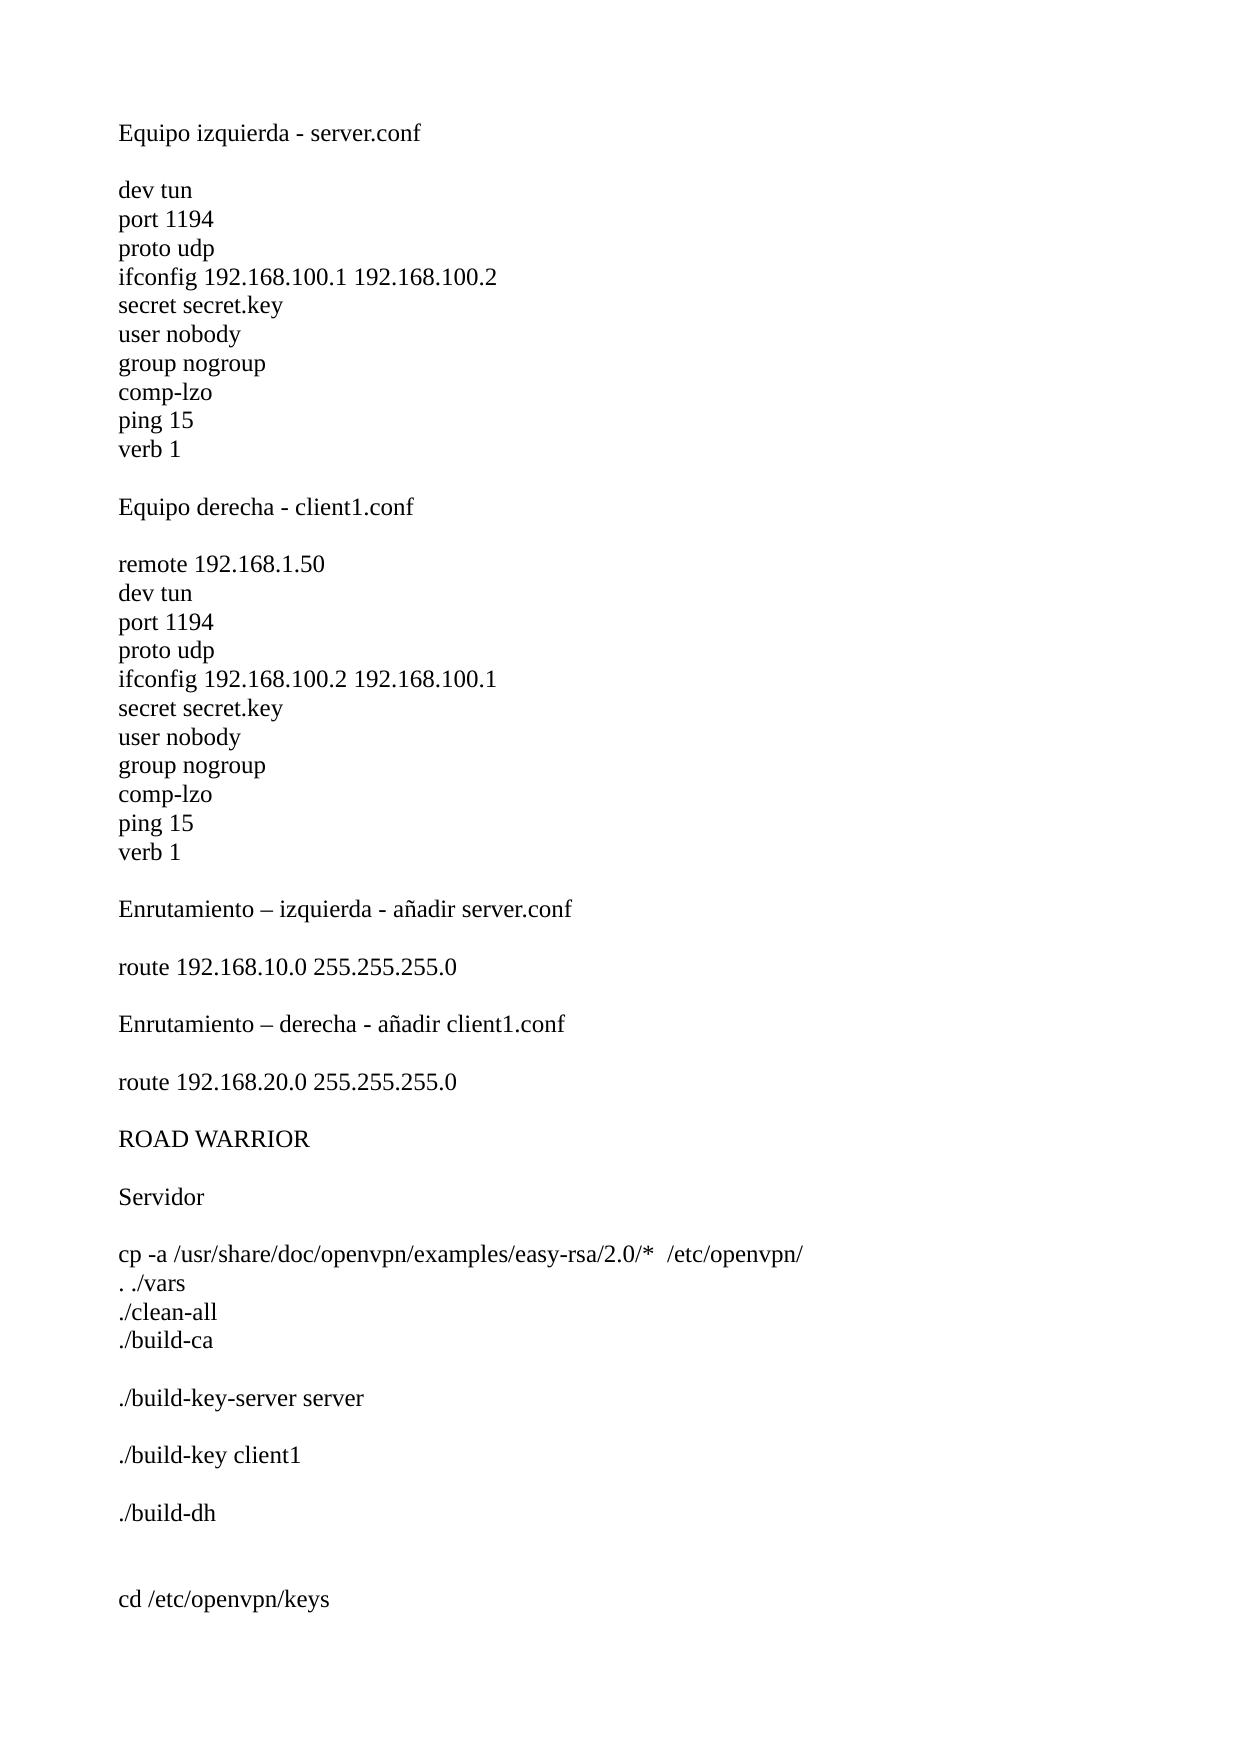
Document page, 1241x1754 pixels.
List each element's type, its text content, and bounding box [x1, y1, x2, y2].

text dev tun [118, 578, 1122, 607]
text dev tun [118, 176, 1122, 204]
text ./build-dh [118, 1498, 1122, 1527]
text comp-lzo [118, 377, 1122, 406]
text route 192.168.20.0 255.255.255.0 [118, 1067, 1122, 1096]
text ping 15 [118, 406, 1122, 434]
text remote 192.168.1.50 [118, 549, 1122, 578]
text user nobody [118, 722, 1122, 751]
text proto udp [118, 636, 1122, 664]
text route 192.168.10.0 255.255.255.0 [118, 952, 1122, 981]
text ifconfig 192.168.100.1 192.168.100.2 [118, 262, 1122, 291]
text comp-lzo [118, 779, 1122, 808]
text secret secret.key [118, 693, 1122, 722]
text Equipo izquierda - server.conf [118, 118, 1122, 147]
text secret secret.key [118, 291, 1122, 319]
text ./build-key-server server [118, 1383, 1122, 1412]
text cd /etc/openvpn/keys [118, 1584, 1122, 1613]
text Enrutamiento – izquierda - añadir server.conf [118, 894, 1122, 923]
text group nogroup [118, 348, 1122, 377]
text ./clean-all [118, 1297, 1122, 1326]
text port 1194 [118, 204, 1122, 233]
text ifconfig 192.168.100.2 192.168.100.1 [118, 664, 1122, 693]
text user nobody [118, 319, 1122, 348]
text verb 1 [118, 837, 1122, 866]
text Equipo derecha - client1.conf [118, 492, 1122, 521]
text port 1194 [118, 607, 1122, 636]
text ./build-ca [118, 1326, 1122, 1354]
text group nogroup [118, 751, 1122, 779]
text verb 1 [118, 434, 1122, 463]
text . ./vars [118, 1268, 1122, 1297]
text ROAD WARRIOR [118, 1124, 1122, 1153]
text ping 15 [118, 808, 1122, 837]
text cp -a /usr/share/doc/openvpn/examples/easy-rsa/2.0/* /etc/openvpn/ [118, 1239, 1122, 1268]
text Servidor [118, 1182, 1122, 1211]
text ./build-key client1 [118, 1441, 1122, 1469]
text proto udp [118, 233, 1122, 262]
text Enrutamiento – derecha - añadir client1.conf [118, 1009, 1122, 1038]
